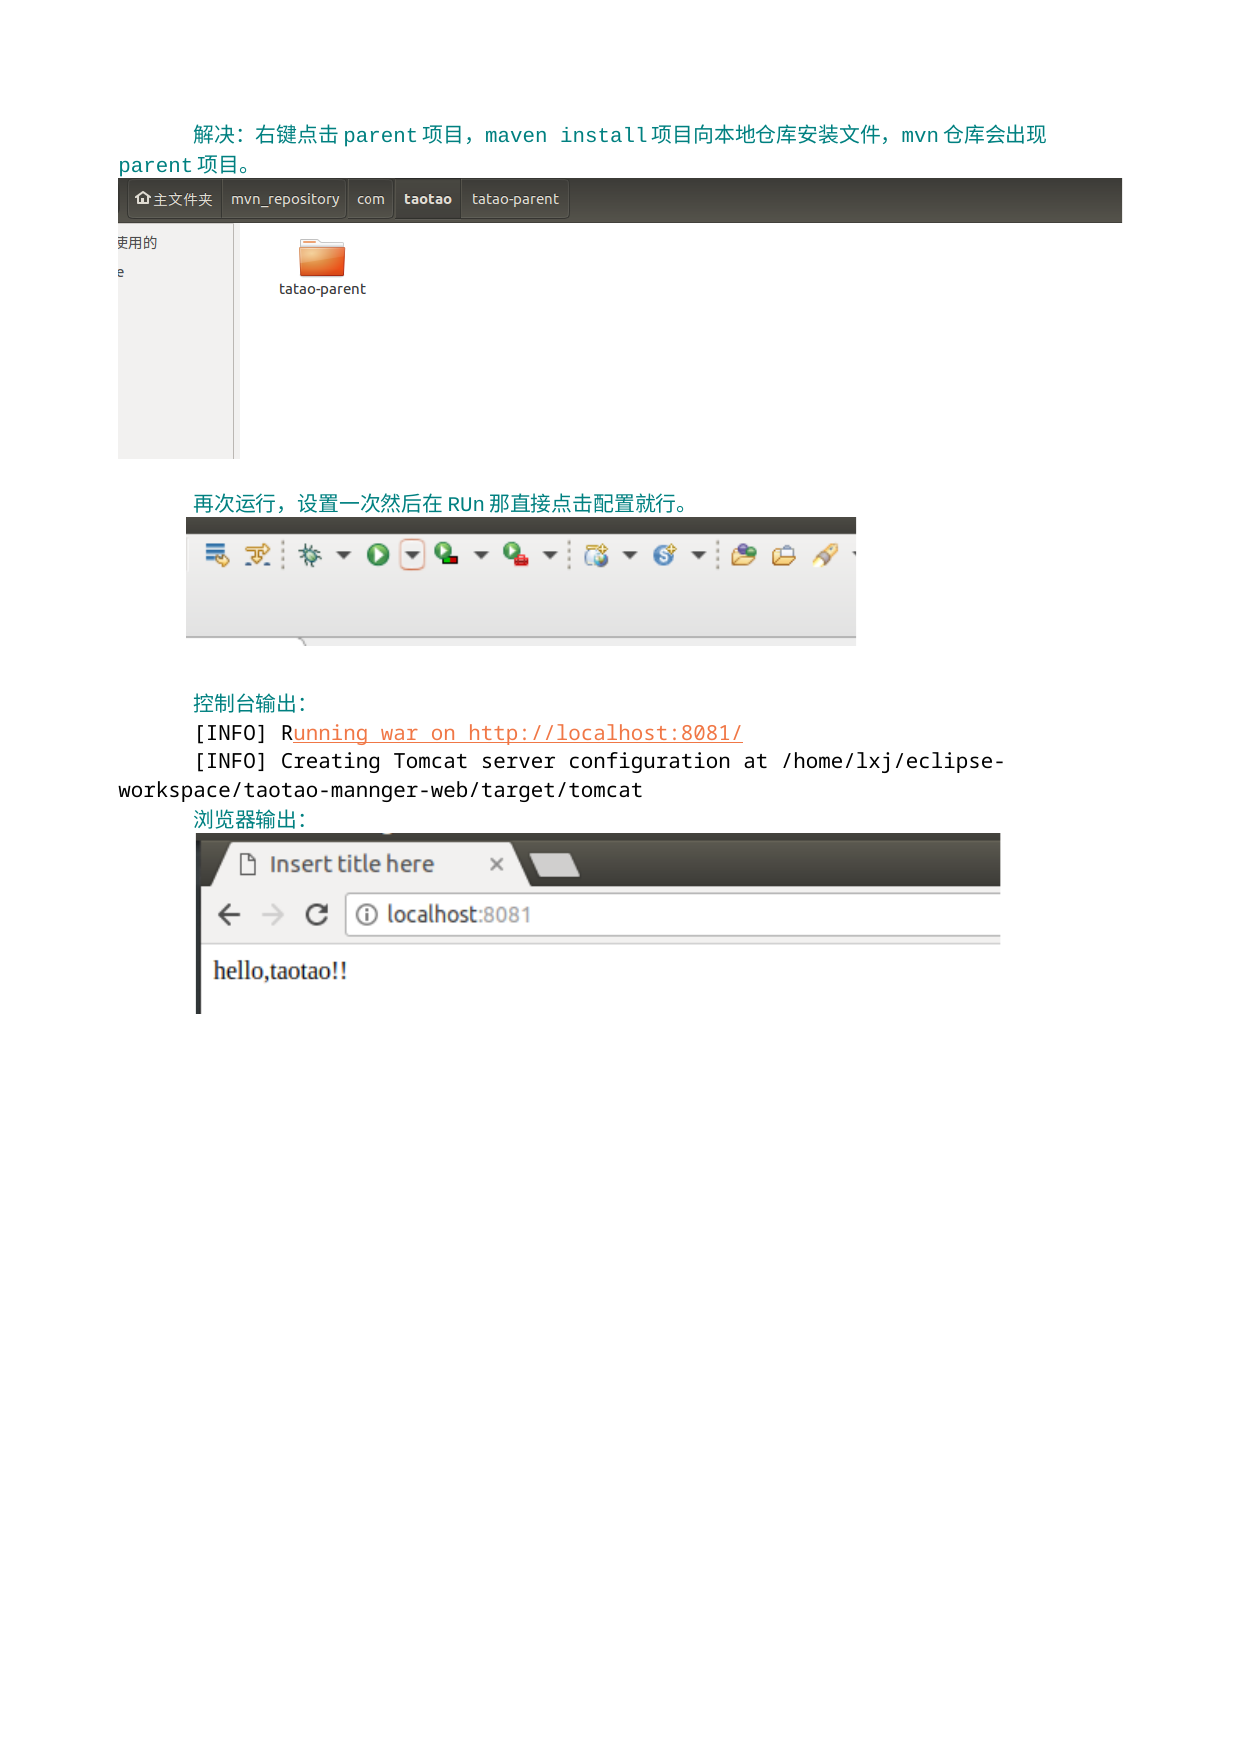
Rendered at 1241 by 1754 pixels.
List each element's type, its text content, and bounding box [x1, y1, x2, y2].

picture [118, 178, 1123, 459]
text [INFO] Running war on http://localhost:8081/ [118, 718, 1122, 746]
picture [186, 517, 857, 646]
text 再次运行，设置一次然后在RUn那直接点击配置就行。 [118, 487, 1122, 517]
text 解决：右键点击parent项目，maven install项目向本地仓库安装文件，mvn仓库会出现parent项目。 [118, 118, 1122, 178]
text 浏览器输出： [118, 803, 1122, 833]
text 控制台输出： [118, 687, 1122, 718]
picture [195, 833, 1001, 1014]
text [INFO] Creating Tomcat server configuration at /home/lxj/eclipse-workspace/taotao-mannger-web/target/tomcat [118, 746, 1122, 803]
